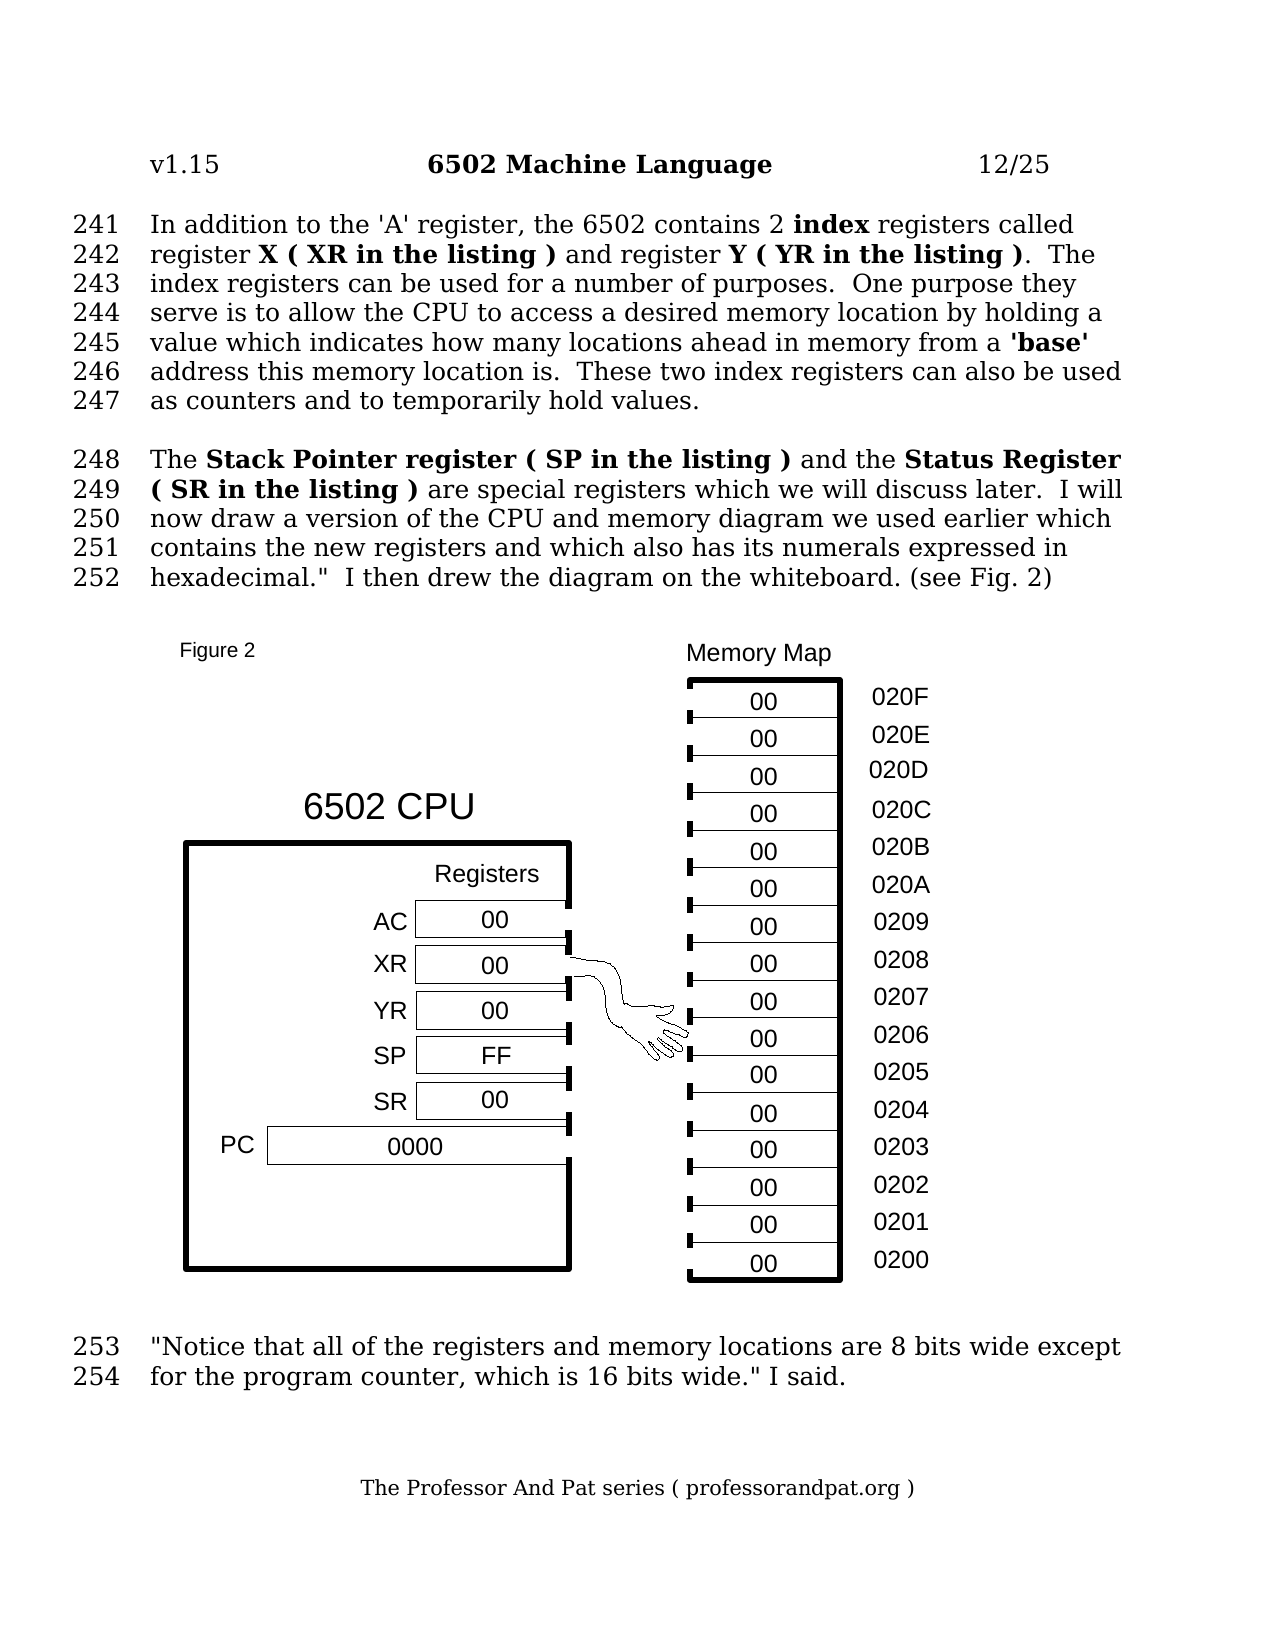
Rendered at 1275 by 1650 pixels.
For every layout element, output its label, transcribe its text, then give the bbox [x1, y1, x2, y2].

text "Notice that all of the registers and memory locations are 8 bits wide except for the program counter, which is 16 bits wide." I said. [150, 1332, 1125, 1391]
text In addition to the 'A' register, the 6502 contains 2 index registers called register X ( XR in the listing ) and register Y ( YR in the listing ). The index registers can be used for a number of purposes. One purpose they serve is to allow the CPU to access a desired memory location by holding a value which indicates how many locations ahead in memory from a 'base' address this memory location is. These two index registers can also be used as counters and to temporarily hold values. [150, 210, 1125, 416]
text The Stack Pointer register ( SP in the listing ) and the Status Register ( SR in the listing ) are special registers which we will discuss later. I will now draw a version of the CPU and memory diagram we used earlier which contains the new registers and which also has its numerals expressed in hexadecimal." I then drew the diagram on the whiteboard. (see Fig. 2) [150, 445, 1125, 592]
